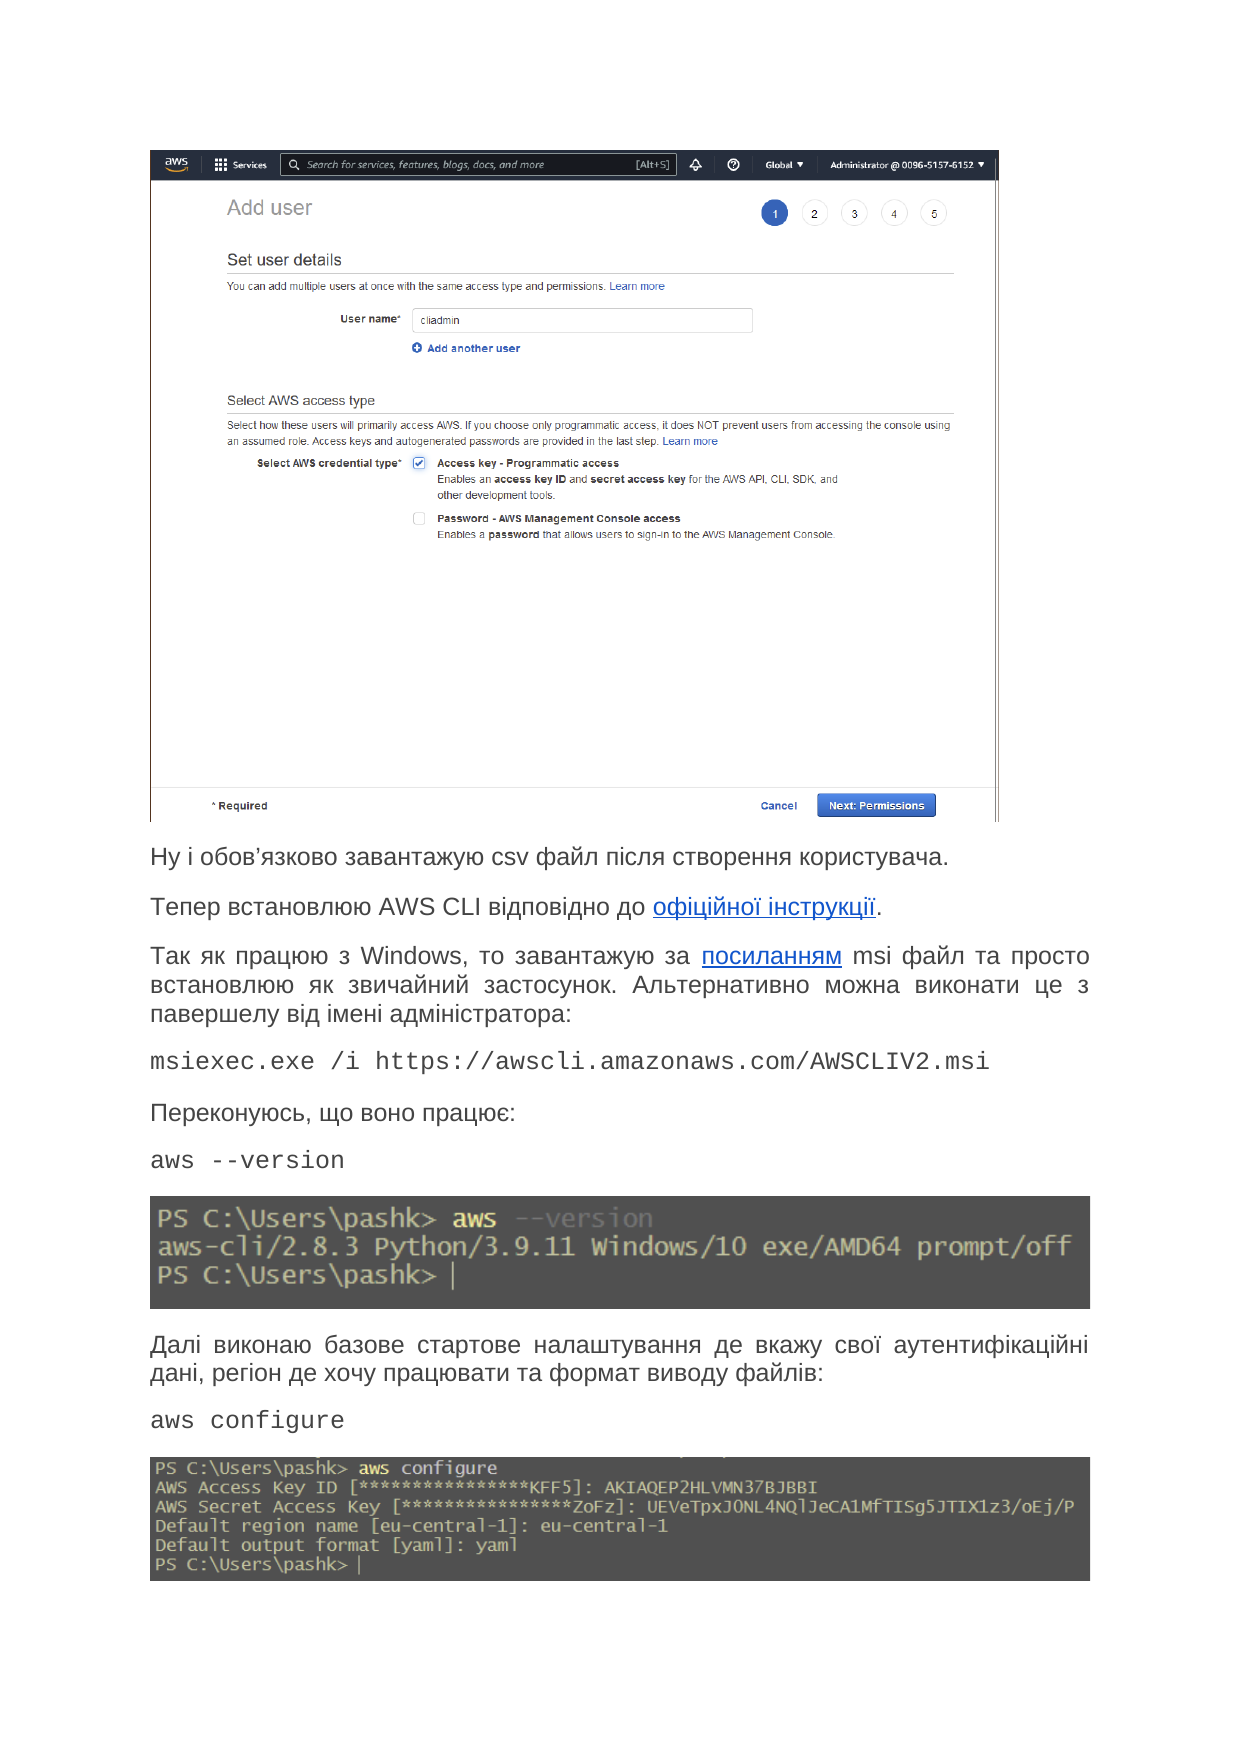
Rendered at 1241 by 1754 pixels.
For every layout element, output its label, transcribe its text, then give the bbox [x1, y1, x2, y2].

text Так як працюю з Windows, то завантажую за посиланням msi файл та просто встановлюю як звичайний застосунок. Альтернативно можна виконати це з павершелу від імені адміністратора: [150, 941, 1090, 1028]
text Тепер встановлюю AWS CLI відповідно до офіційної інструкції. [150, 892, 1090, 921]
picture [150, 150, 999, 822]
picture [150, 1196, 1091, 1309]
text Ну і обов’язково завантажую csv файл після створення користувача. [150, 842, 1090, 871]
picture [150, 1457, 1091, 1581]
text Далі виконаю базове стартове налаштування де вкажу свої аутентифікаційні дані, регіон де хочу працювати та формат виводу файлів: [150, 1330, 1090, 1387]
text aws configure [150, 1408, 1090, 1436]
text aws --version [150, 1147, 1090, 1176]
text msiexec.exe /i https://awscli.amazonaws.com/AWSCLIV2.msi [150, 1048, 1090, 1077]
text Переконуюсь, що воно працює: [150, 1098, 1090, 1126]
